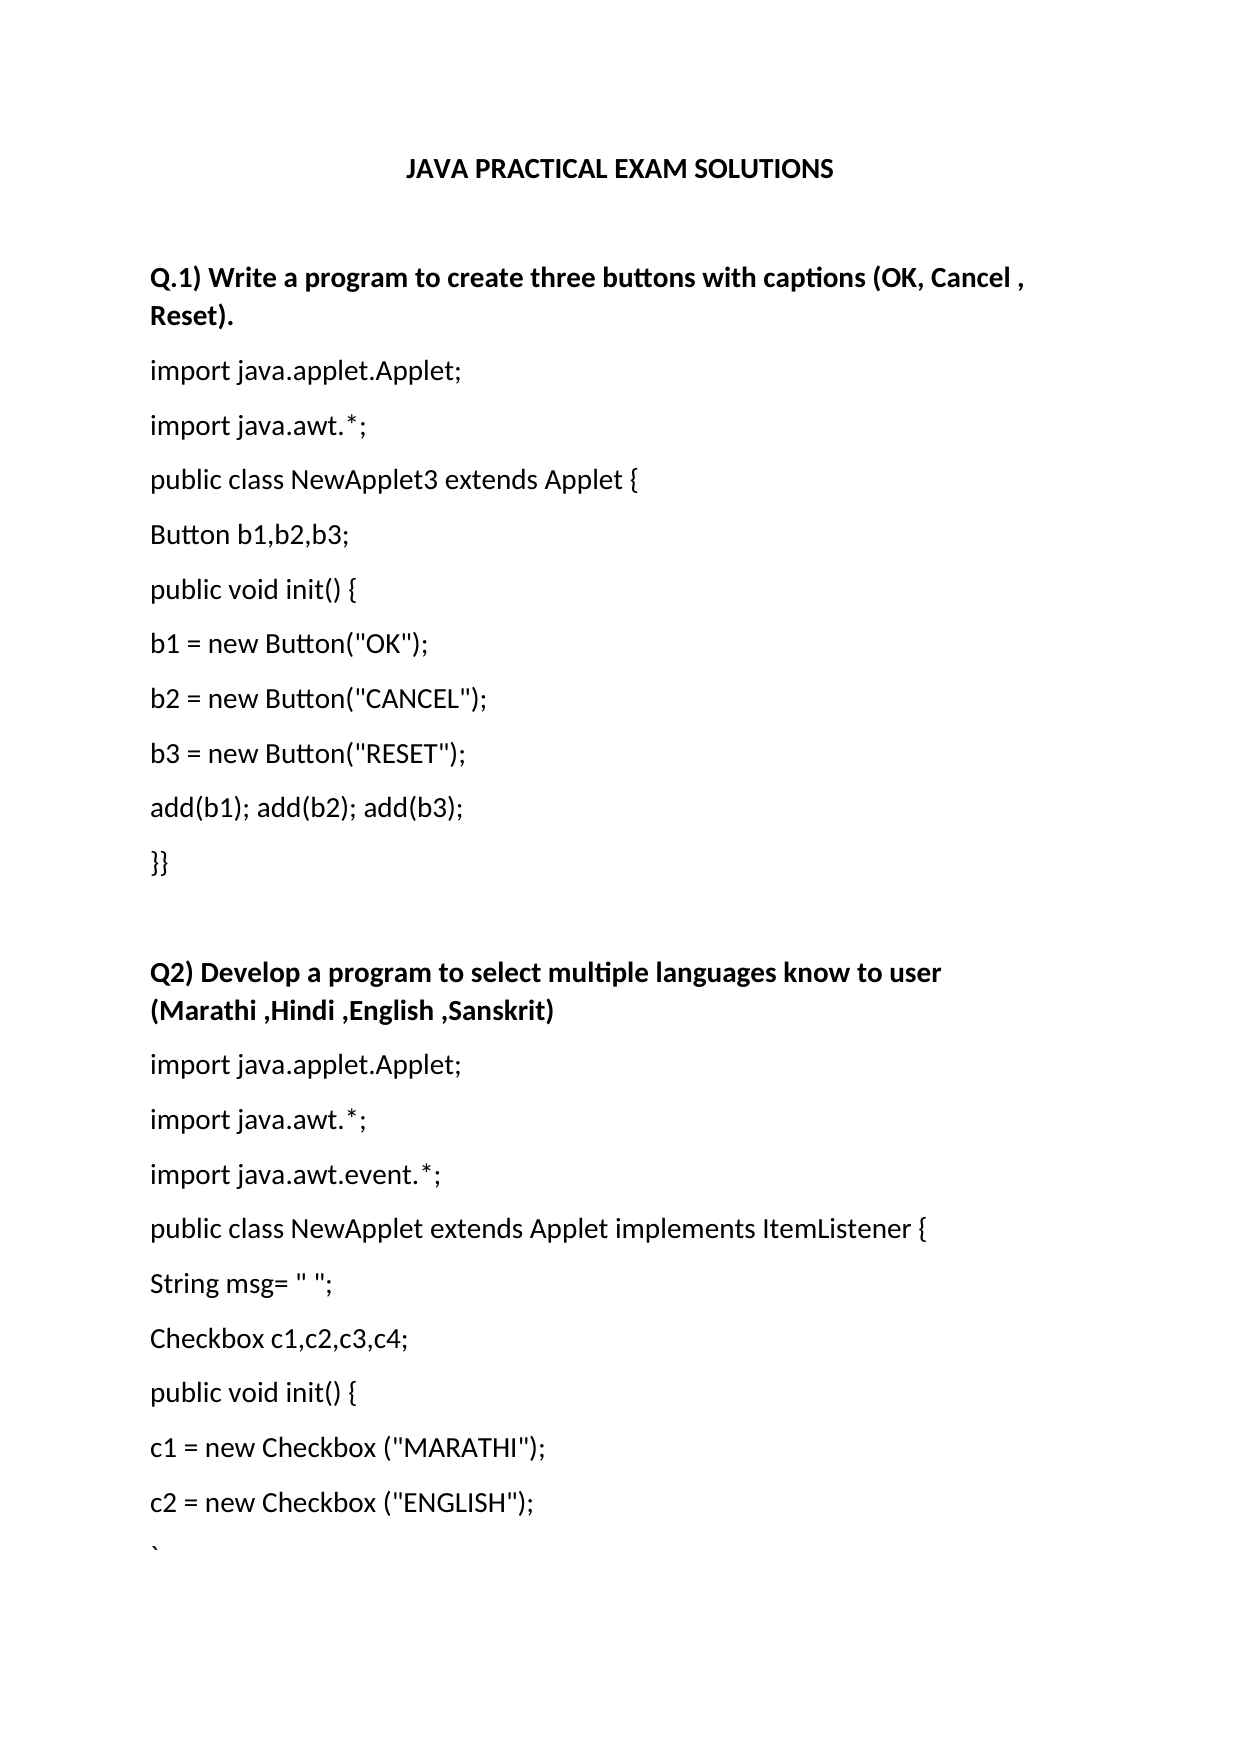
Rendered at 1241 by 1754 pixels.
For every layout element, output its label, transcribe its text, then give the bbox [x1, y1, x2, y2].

text import java.awt.*; [150, 1101, 1090, 1137]
text String msg= " "; [150, 1265, 1090, 1301]
text import java.awt.event.*; [150, 1156, 1090, 1191]
text JAVA PRACTICAL EXAM SOLUTIONS [150, 150, 1090, 186]
text }} [150, 844, 1090, 880]
text ` [150, 1538, 1090, 1574]
text import java.awt.*; [150, 407, 1090, 442]
text c1 = new Checkbox ("MARATHI"); [150, 1429, 1090, 1465]
text c2 = new Checkbox ("ENGLISH"); [150, 1484, 1090, 1519]
text b1 = new Button("OK"); [150, 626, 1090, 661]
text import java.applet.Applet; [150, 352, 1090, 388]
text Button b1,b2,b3; [150, 516, 1090, 552]
text public void init() { [150, 1374, 1090, 1410]
text public class NewApplet extends Applet implements ItemListener { [150, 1210, 1090, 1246]
text b3 = new Button("RESET"); [150, 735, 1090, 771]
text b2 = new Button("CANCEL"); [150, 680, 1090, 716]
text Q.1) Write a program to create three buttons with captions (OK, Cancel , Reset). [150, 259, 1090, 333]
text add(b1); add(b2); add(b3); [150, 789, 1090, 825]
text public void init() { [150, 571, 1090, 606]
text Checkbox c1,c2,c3,c4; [150, 1320, 1090, 1355]
text Q2) Develop a program to select multiple languages know to user (Marathi ,Hindi ,English ,Sanskrit) [150, 954, 1090, 1027]
text import java.applet.Applet; [150, 1046, 1090, 1082]
text public class NewApplet3 extends Applet { [150, 461, 1090, 497]
